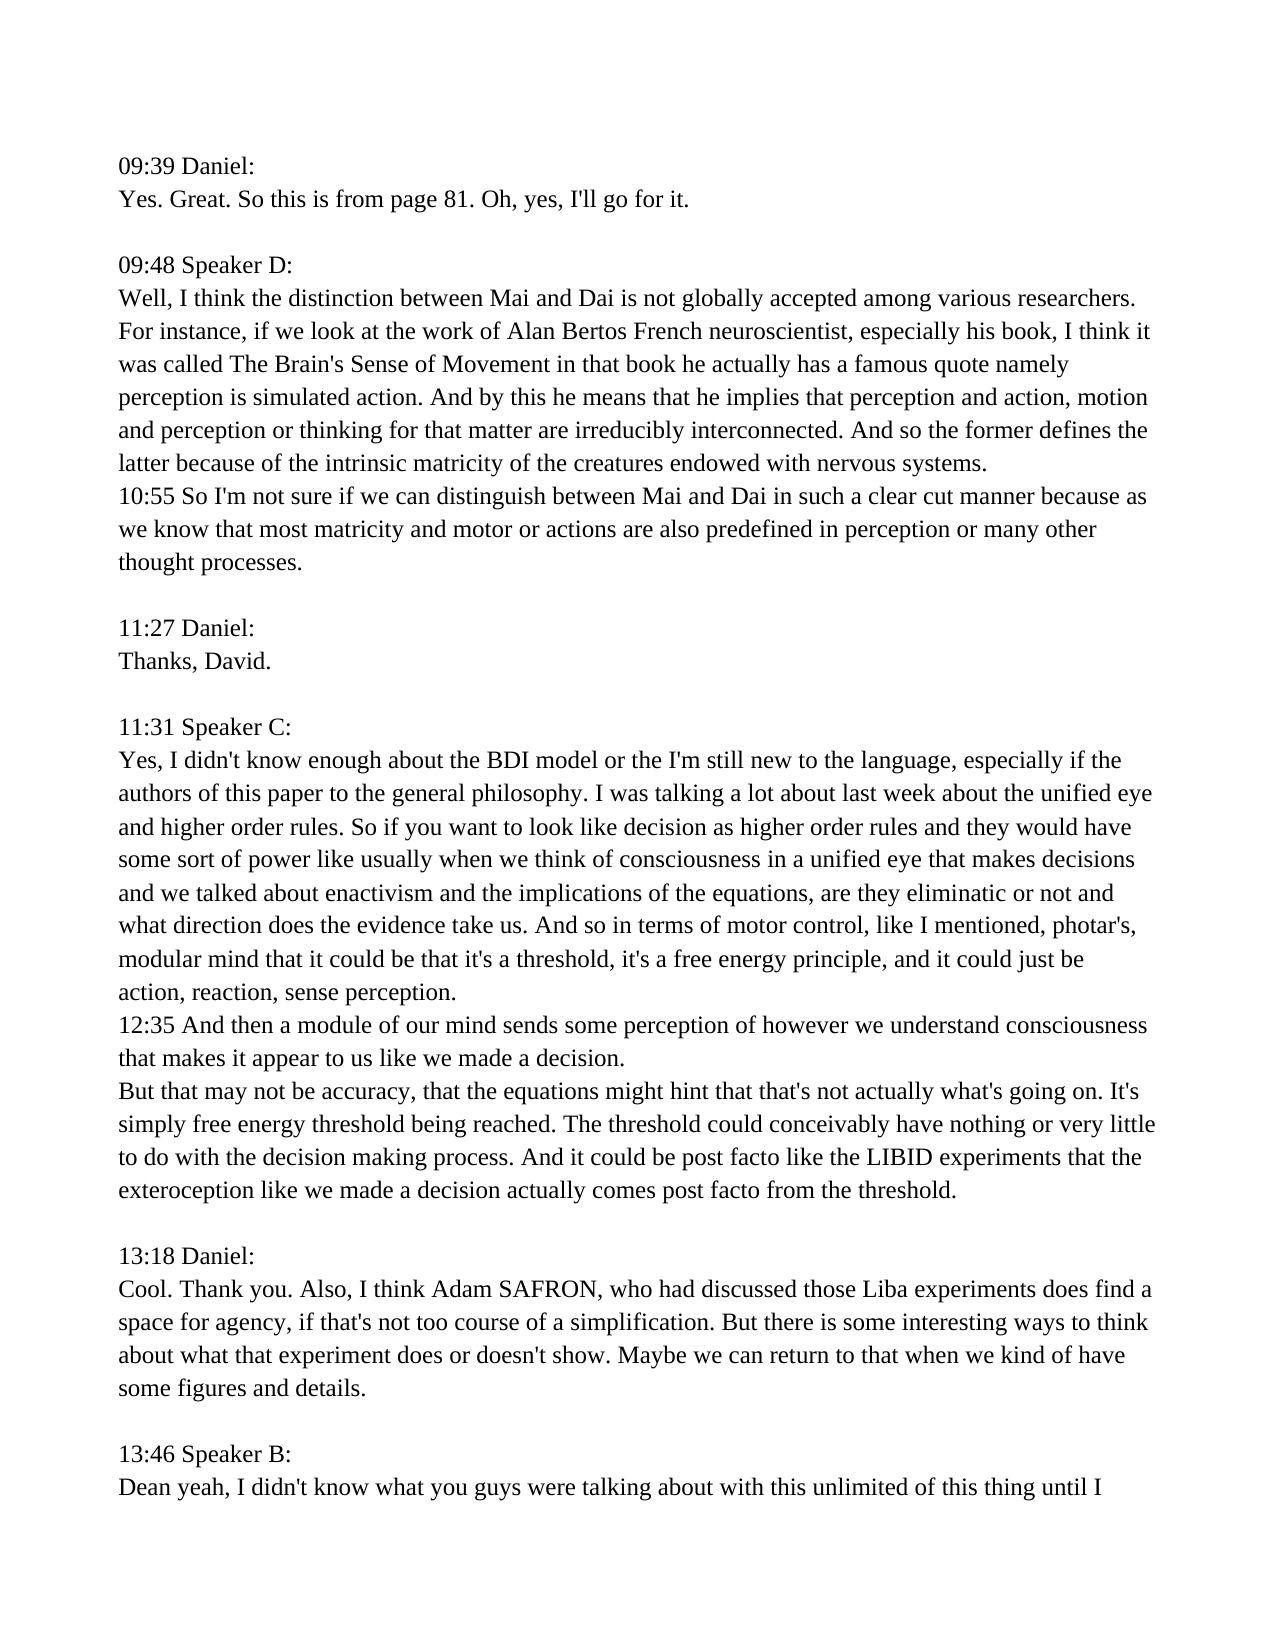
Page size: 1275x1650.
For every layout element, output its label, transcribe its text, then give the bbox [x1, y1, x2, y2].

text Cool. Thank you. Also, I think Adam SAFRON, who had discussed those Liba experiments does find a space for agency, if that's not too course of a simplification. But there is some interesting ways to think about what that experiment does or doesn't show. Maybe we can return to that when we kind of have some figures and details. [118, 1274, 1157, 1402]
text Dean yeah, I didn't know what you guys were talking about with this unlimited of this thing until I [118, 1472, 1157, 1501]
text 13:46 Speaker B: [118, 1439, 1157, 1468]
text 12:35 And then a module of our mind sends some perception of however we understand consciousness that makes it appear to us like we made a decision. [118, 1010, 1157, 1071]
text Yes. Great. So this is from page 81. Oh, yes, I'll go for it. [118, 184, 1157, 213]
text 11:27 Daniel: [118, 613, 1157, 642]
text Yes, I didn't know enough about the BDI model or the I'm still new to the language, especially if the authors of this paper to the general philosophy. I was talking a lot about last week about the unified eye and higher order rules. So if you want to look like decision as higher order rules and they would have some sort of power like usually when we think of consciousness in a unified eye that makes decisions and we talked about enactivism and the implications of the equations, are they eliminatic or not and what direction does the evidence take us. And so in terms of motor control, like I mentioned, photar's, modular mind that it could be that it's a threshold, it's a free energy principle, and it could just be action, reaction, sense perception. [118, 746, 1157, 1005]
text 10:55 So I'm not sure if we can distinguish between Mai and Dai in such a clear cut manner because as we know that most matricity and motor or actions are also predefined in perception or many other thought processes. [118, 481, 1157, 576]
text 11:31 Speaker C: [118, 712, 1157, 741]
text 09:39 Daniel: [118, 151, 1157, 180]
text But that may not be accuracy, that the equations might hint that that's not actually what's going on. It's simply free energy threshold being reached. The threshold could conceivably have nothing or very little to do with the decision making process. And it could be post facto like the LIBID experiments that the exteroception like we made a decision actually comes post facto from the threshold. [118, 1076, 1157, 1203]
text 09:48 Speaker D: [118, 250, 1157, 279]
text 13:18 Daniel: [118, 1241, 1157, 1269]
text Well, I think the distinction between Mai and Dai is not globally accepted among various researchers. For instance, if we look at the work of Alan Bertos French neuroscientist, especially his book, I think it was called The Brain's Sense of Movement in that book he actually has a famous quote namely perception is simulated action. And by this he means that he implies that perception and action, motion and perception or thinking for that matter are irreducibly interconnected. And so the former defines the latter because of the intrinsic matricity of the creatures endowed with nervous systems. [118, 283, 1157, 477]
text Thanks, David. [118, 646, 1157, 675]
